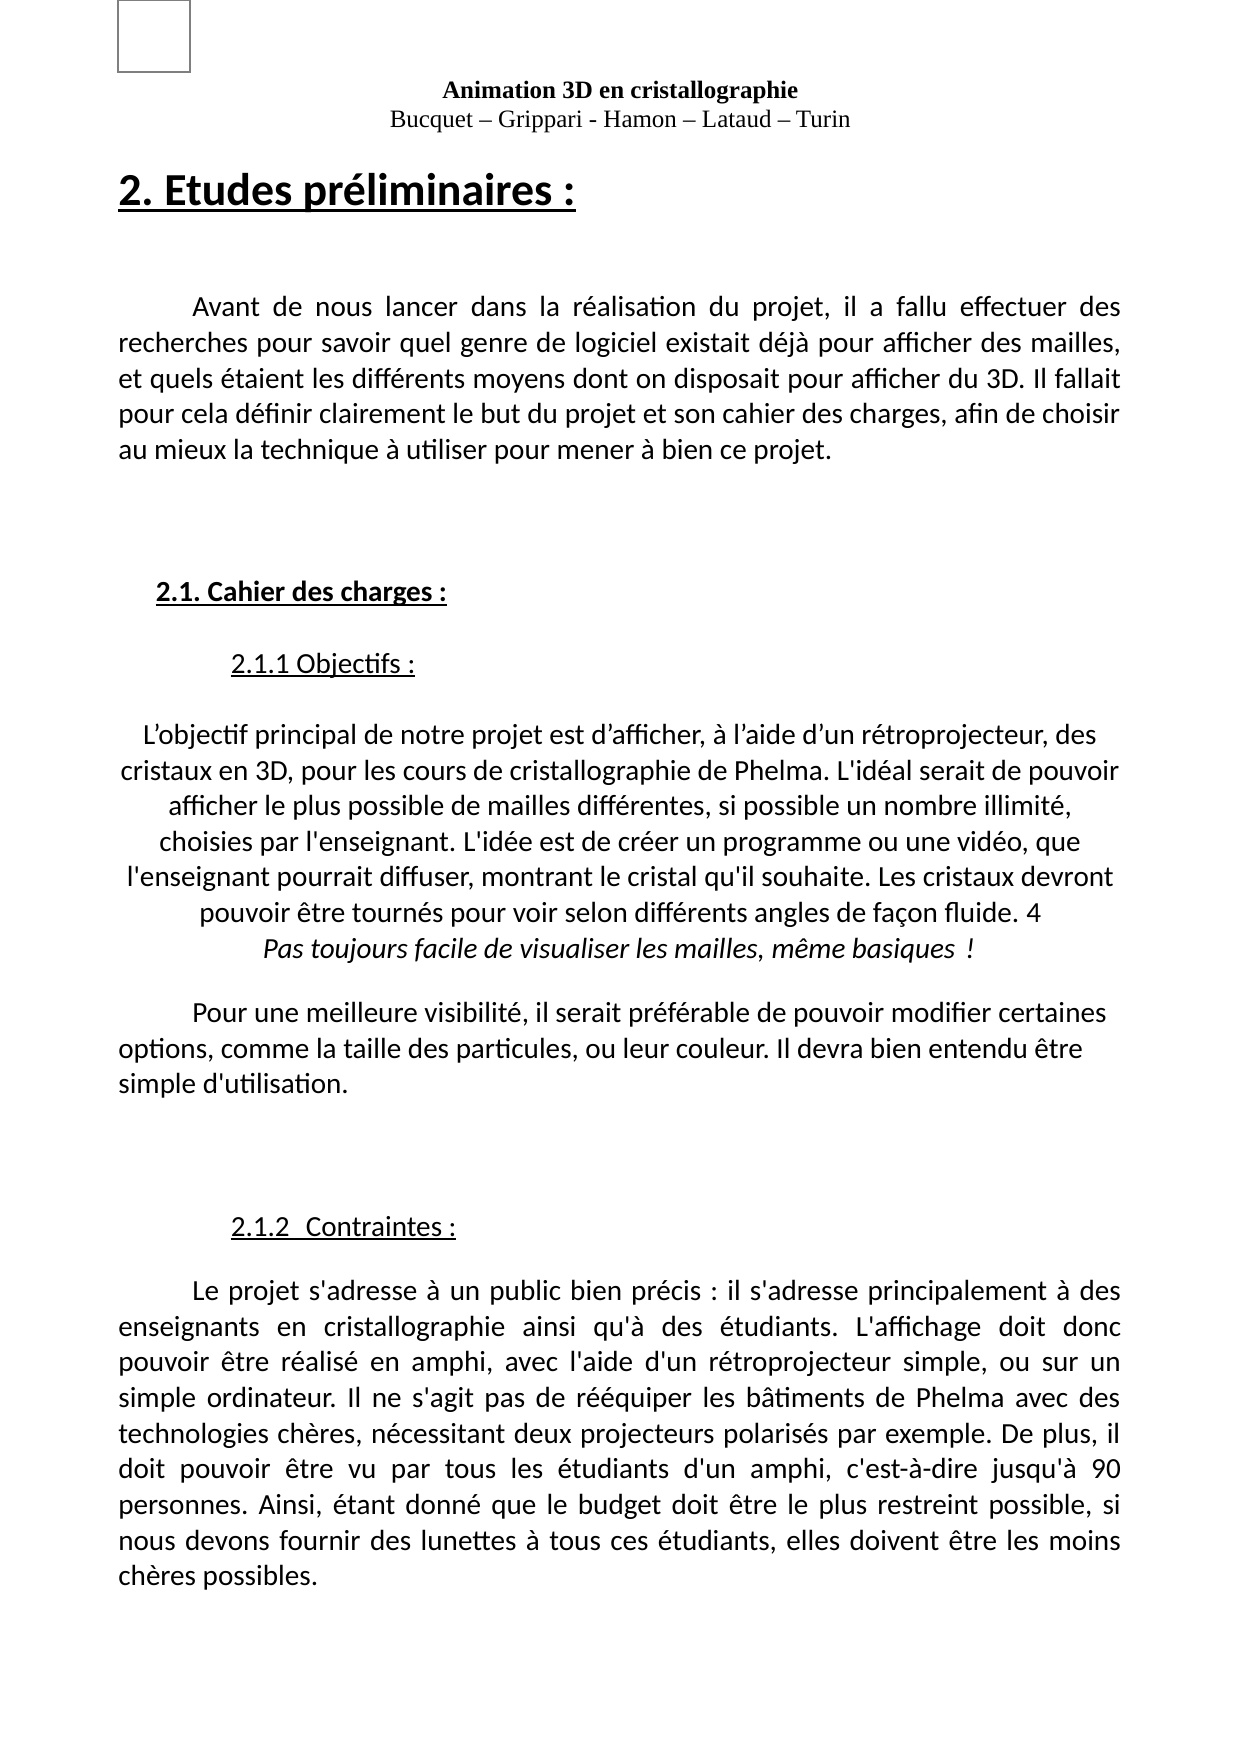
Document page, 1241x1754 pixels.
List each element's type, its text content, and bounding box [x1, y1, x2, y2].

list Contraintes : [231, 1208, 1122, 1272]
list Etudes préliminaires : [118, 161, 1122, 217]
text 2.1.1 Objectifs : [231, 645, 1122, 680]
text 2.1. Cahier des charges : [156, 573, 1122, 609]
text Le projet s'adresse à un public bien précis : il s'adresse principalement à des enseignants en cristallographie ainsi qu'à des étudiants. L'affichage doit donc pouvoir être réalisé en amphi, avec l'aide d'un rétroprojecteur simple, ou sur un simple ordinateur. Il ne s'agit pas de rééquiper les bâtiments de Phelma avec des technologies chères, nécessitant deux projecteurs polarisés par exemple. De plus, il doit pouvoir être vu par tous les étudiants d'un amphi, c'est-à-dire jusqu'à 90 personnes. Ainsi, étant donné que le budget doit être le plus restreint possible, si nous devons fournir des lunettes à tous ces étudiants, elles doivent être les moins chères possibles. [118, 1272, 1122, 1593]
text Pas toujours facile de visualiser les mailles, même basiques ! [118, 930, 1122, 965]
text L’objectif principal de notre projet est d’afficher, à l’aide d’un rétroprojecteur, des cristaux en 3D, pour les cours de cristallographie de Phelma. L'idéal serait de pouvoir afficher le plus possible de mailles différentes, si possible un nombre illimité, choisies par l'enseignant. L'idée est de créer un programme ou une vidéo, que l'enseignant pourrait diffuser, montrant le cristal qu'il souhaite. Les cristaux devront pouvoir être tournés pour voir selon différents angles de façon fluide. 4 [118, 716, 1122, 930]
text Avant de nous lancer dans la réalisation du projet, il a fallu effectuer des recherches pour savoir quel genre de logiciel existait déjà pour afficher des mailles, et quels étaient les différents moyens dont on disposait pour afficher du 3D. Il fallait pour cela définir clairement le but du projet et son cahier des charges, afin de choisir au mieux la technique à utiliser pour mener à bien ce projet. [118, 288, 1122, 467]
text Pour une meilleure visibilité, il serait préférable de pouvoir modifier certaines options, comme la taille des particules, ou leur couleur. Il devra bien entendu être simple d'utilisation. [118, 994, 1122, 1101]
